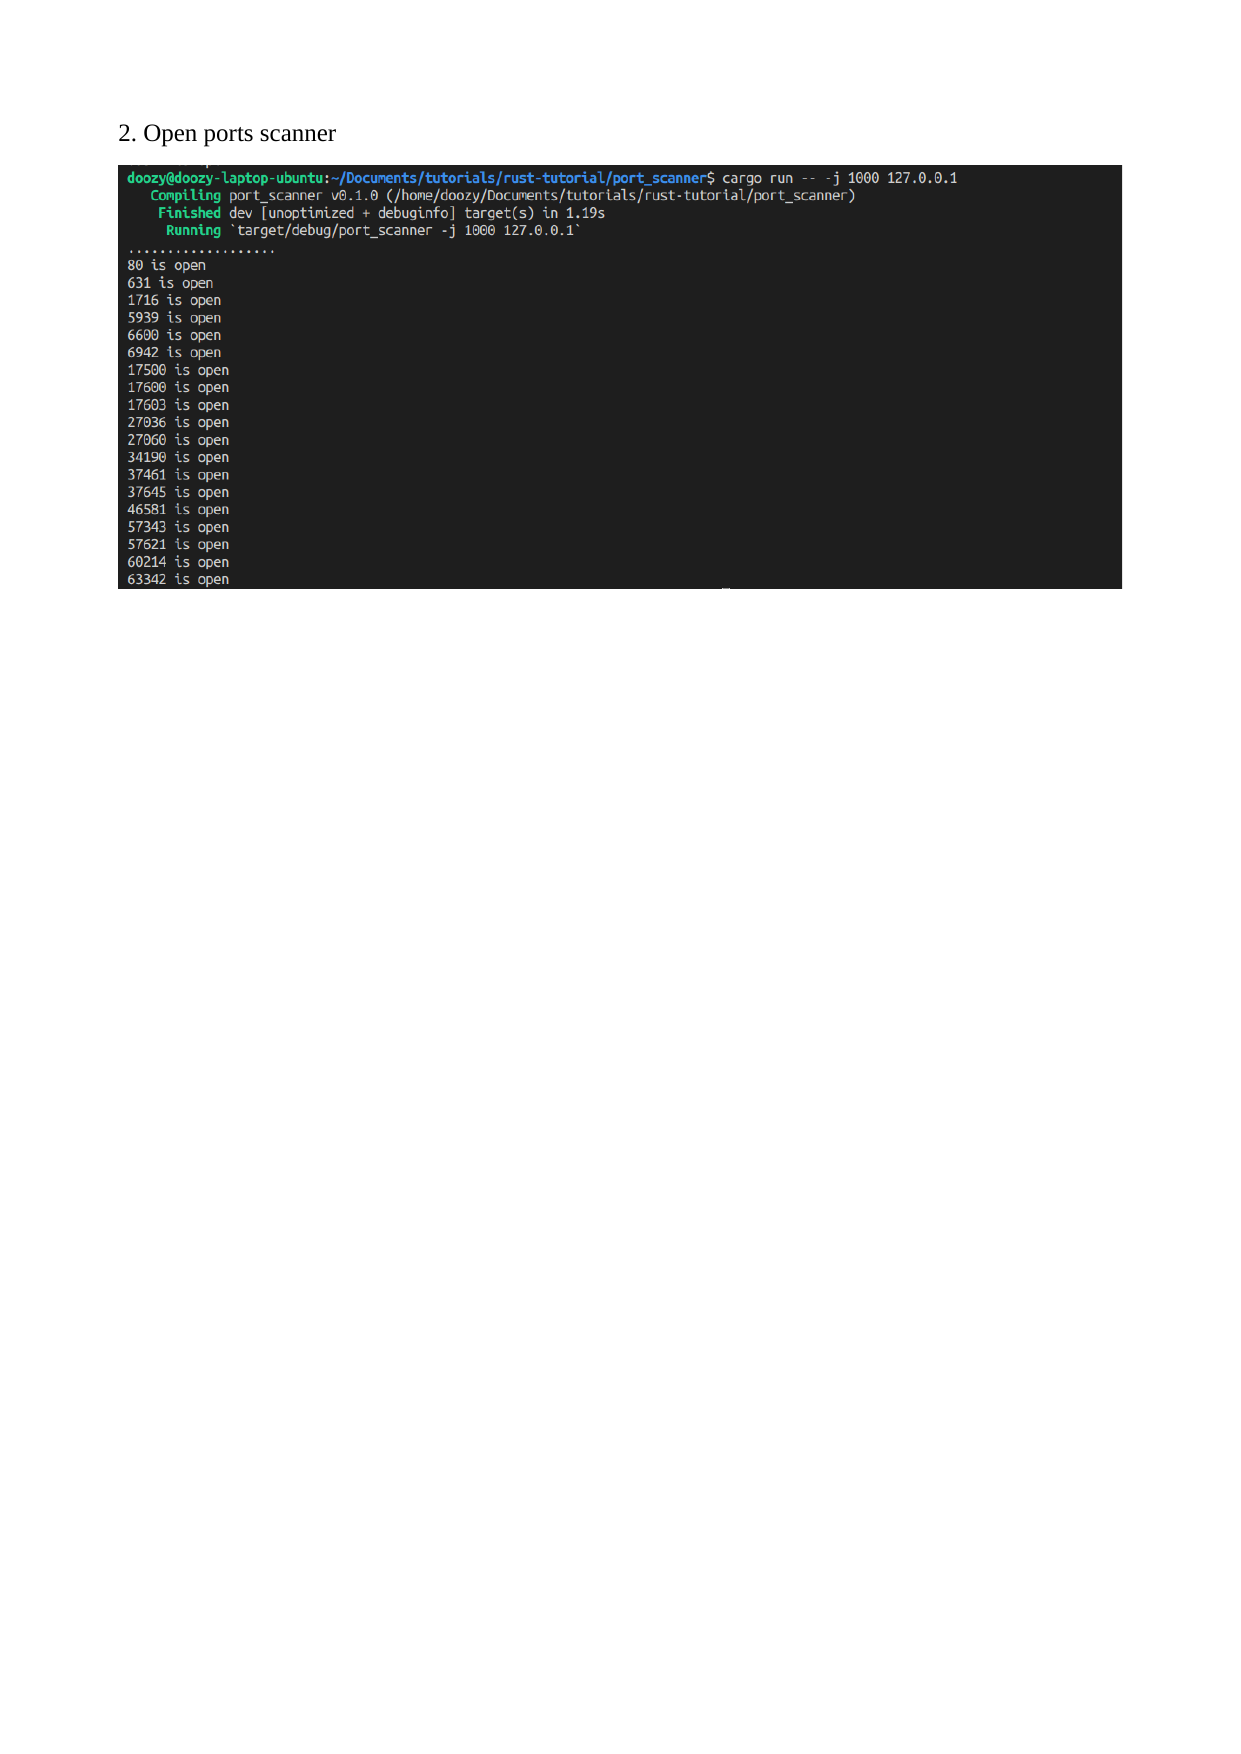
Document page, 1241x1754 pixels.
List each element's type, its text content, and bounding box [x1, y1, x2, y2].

text 2. Open ports scanner [118, 118, 1122, 147]
picture [118, 165, 1123, 589]
